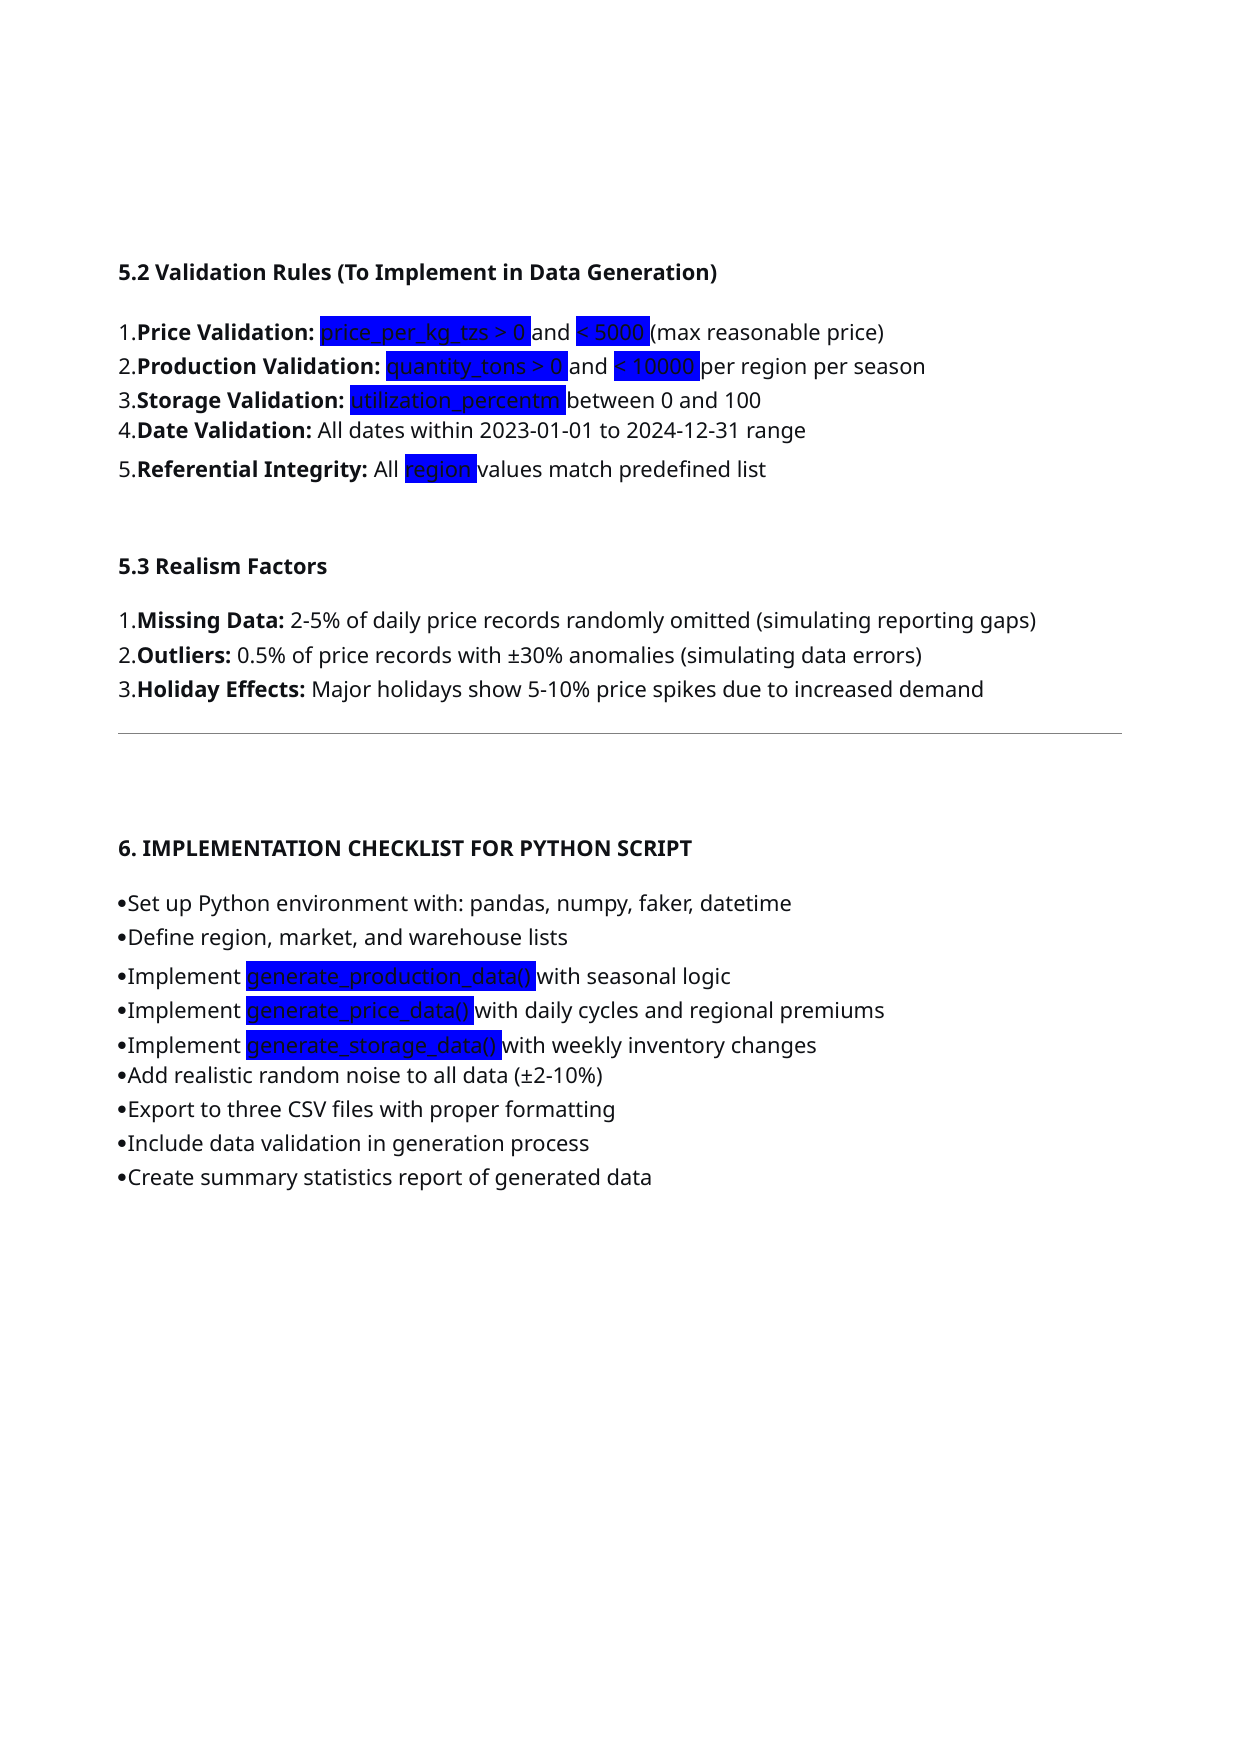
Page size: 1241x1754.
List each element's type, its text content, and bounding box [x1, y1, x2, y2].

list Set up Python environment with: pandas, numpy, faker, datetime [118, 888, 1122, 918]
list Production Validation: quantity_tons > 0 and < 10000 per region per season [118, 346, 1122, 381]
list Include data validation in generation process [118, 1128, 1122, 1158]
list Outliers: 0.5% of price records with ±30% anomalies (simulating data errors) [118, 639, 1122, 669]
list Missing Data: 2-5% of daily price records randomly omitted (simulating reporting gaps) [118, 605, 1122, 635]
list Date Validation: All dates within 2023-01-01 to 2024-12-31 range [118, 415, 1122, 445]
list Add realistic random noise to all data (±2-10%) [118, 1060, 1122, 1089]
list Export to three CSV files with proper formatting [118, 1094, 1122, 1124]
subtitle 5.2 Validation Rules (To Implement in Data Generation) [118, 240, 1122, 287]
list Create summary statistics report of generated data [118, 1162, 1122, 1192]
list Price Validation: price_per_kg_tzs > 0 and < 5000 (max reasonable price) [118, 312, 1122, 346]
list Implement generate_storage_data() with weekly inventory changes [118, 1025, 1122, 1060]
list Define region, market, and warehouse lists [118, 922, 1122, 952]
list Implement generate_production_data() with seasonal logic [118, 957, 1122, 991]
subtitle 5.3 Realism Factors [118, 533, 1122, 580]
list Holiday Effects: Major holidays show 5-10% price spikes due to increased demand [118, 674, 1122, 703]
list Implement generate_price_data() with daily cycles and regional premiums [118, 991, 1122, 1025]
list Referential Integrity: All region values match predefined list [118, 449, 1122, 483]
list Storage Validation: utilization_percentm between 0 and 100 [118, 381, 1122, 415]
subtitle 6. IMPLEMENTATION CHECKLIST FOR PYTHON SCRIPT [118, 813, 1122, 863]
